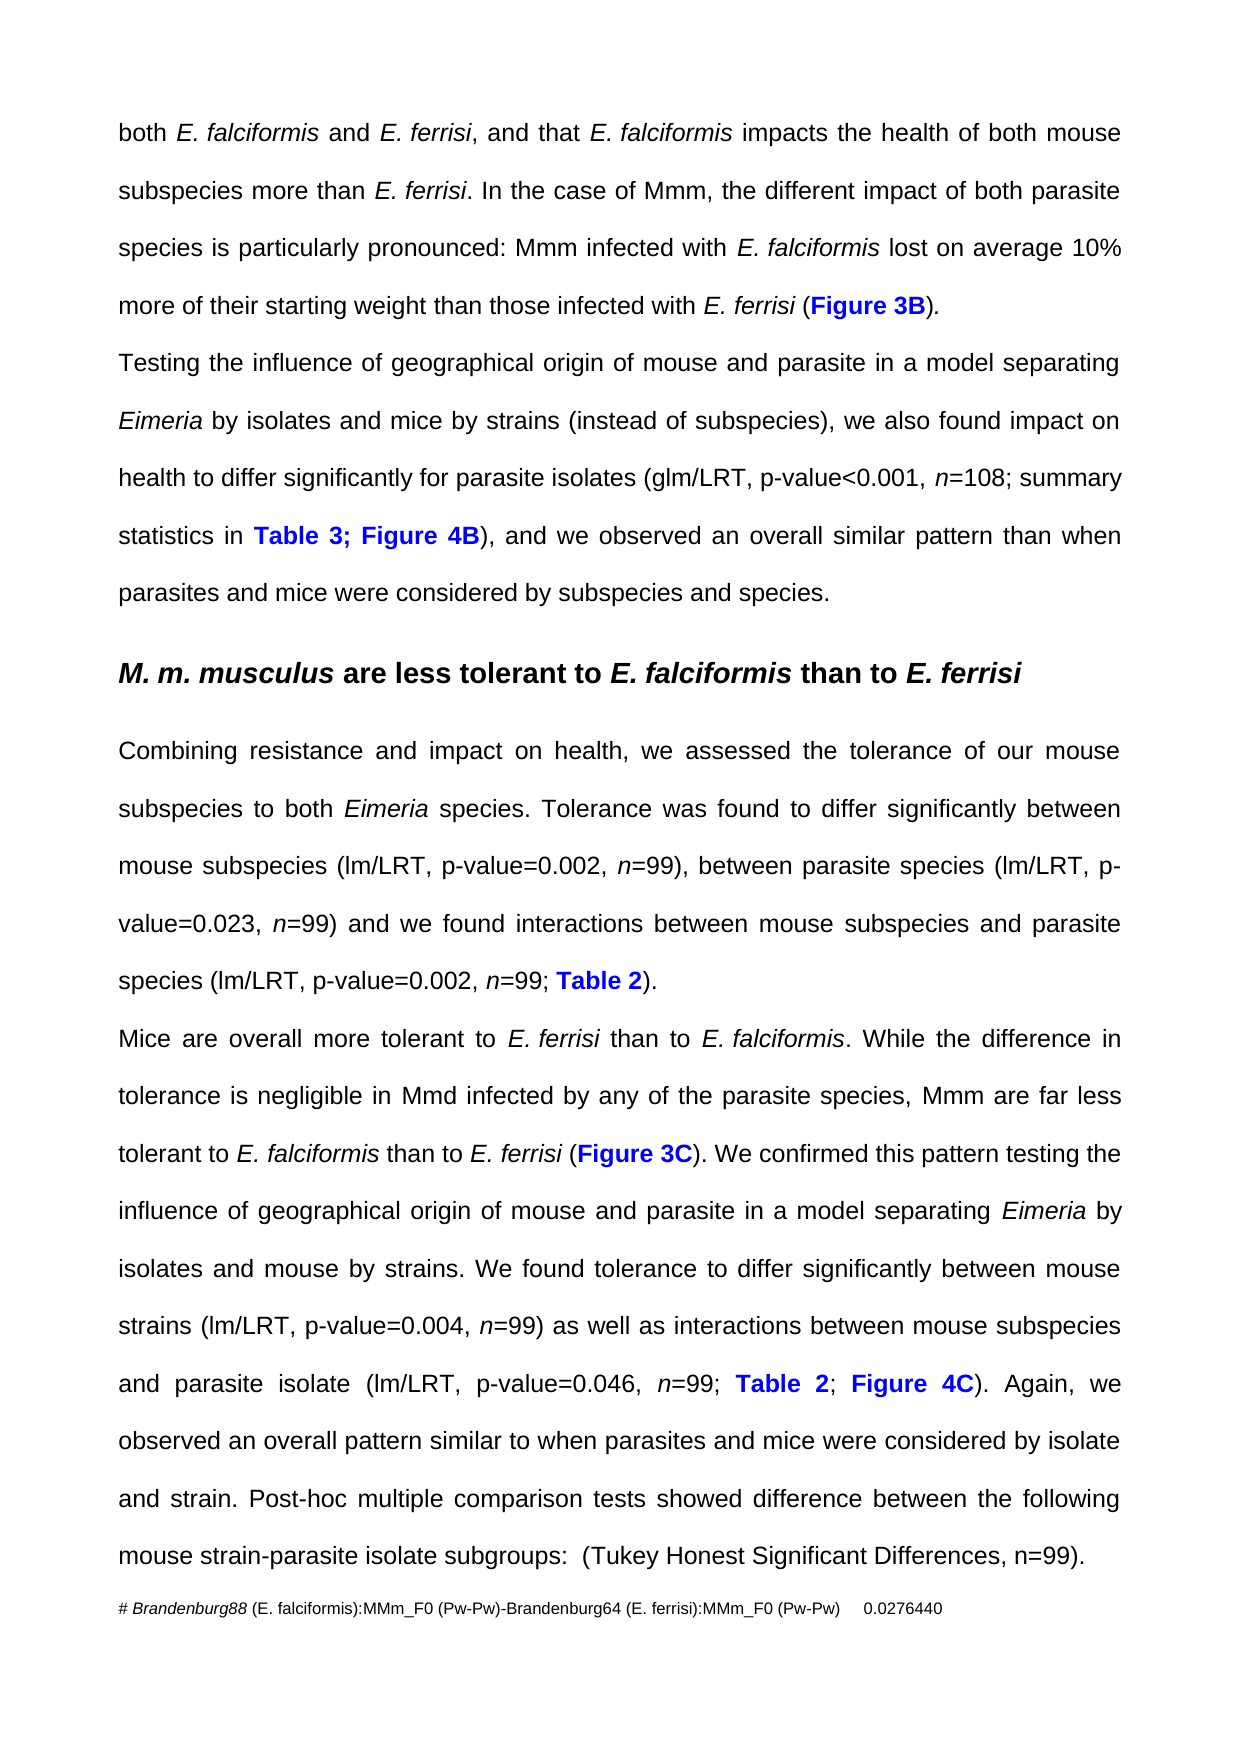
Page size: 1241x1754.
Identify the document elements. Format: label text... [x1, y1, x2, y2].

text Mice are overall more tolerant to E. ferrisi than to E. falciformis. While the difference in tolerance is negligible in Mmd infected by any of the parasite species, Mmm are far less tolerant to E. falciformis than to E. ferrisi (Figure 3C). We confirmed this pattern testing the influence of geographical origin of mouse and parasite in a model separating Eimeria by isolates and mouse by strains. We found tolerance to differ significantly between mouse strains (lm/LRT, p-value=0.004, n=99) as well as interactions between mouse subspecies and parasite isolate (lm/LRT, p-value=0.046, n=99; Table 2; Figure 4C). Again, we observed an overall pattern similar to when parasites and mice were considered by isolate and strain. Post-hoc multiple comparison tests showed difference between the following mouse strain-parasite isolate subgroups: (Tukey Honest Significant Differences, n=99). [118, 1023, 1122, 1570]
text both E. falciformis and E. ferrisi, and that E. falciformis impacts the health of both mouse subspecies more than E. ferrisi. In the case of Mmm, the different impact of both parasite species is particularly pronounced: Mmm infected with E. falciformis lost on average 10% more of their starting weight than those infected with E. ferrisi (Figure 3B). [118, 118, 1122, 319]
text # Brandenburg88 (E. falciformis):MMm_F0 (Pw-Pw)-Brandenburg64 (E. ferrisi):MMm_F0 (Pw-Pw) 0.0276440 [118, 1598, 1122, 1618]
text Combining resistance and impact on health, we assessed the tolerance of our mouse subspecies to both Eimeria species. Tolerance was found to differ significantly between mouse subspecies (lm/LRT, p-value=0.002, n=99), between parasite species (lm/LRT, p-value=0.023, n=99) and we found interactions between mouse subspecies and parasite species (lm/LRT, p-value=0.002, n=99; Table 2). [118, 736, 1122, 995]
text Testing the influence of geographical origin of mouse and parasite in a model separating Eimeria by isolates and mice by strains (instead of subspecies), we also found impact on health to differ significantly for parasite isolates (glm/LRT, p-value<0.001, n=108; summary statistics in Table 3; Figure 4B), and we observed an overall similar pattern than when parasites and mice were considered by subspecies and species. [118, 348, 1122, 607]
subtitle M. m. musculus are less tolerant to E. falciformis than to E. ferrisi [118, 656, 1122, 690]
